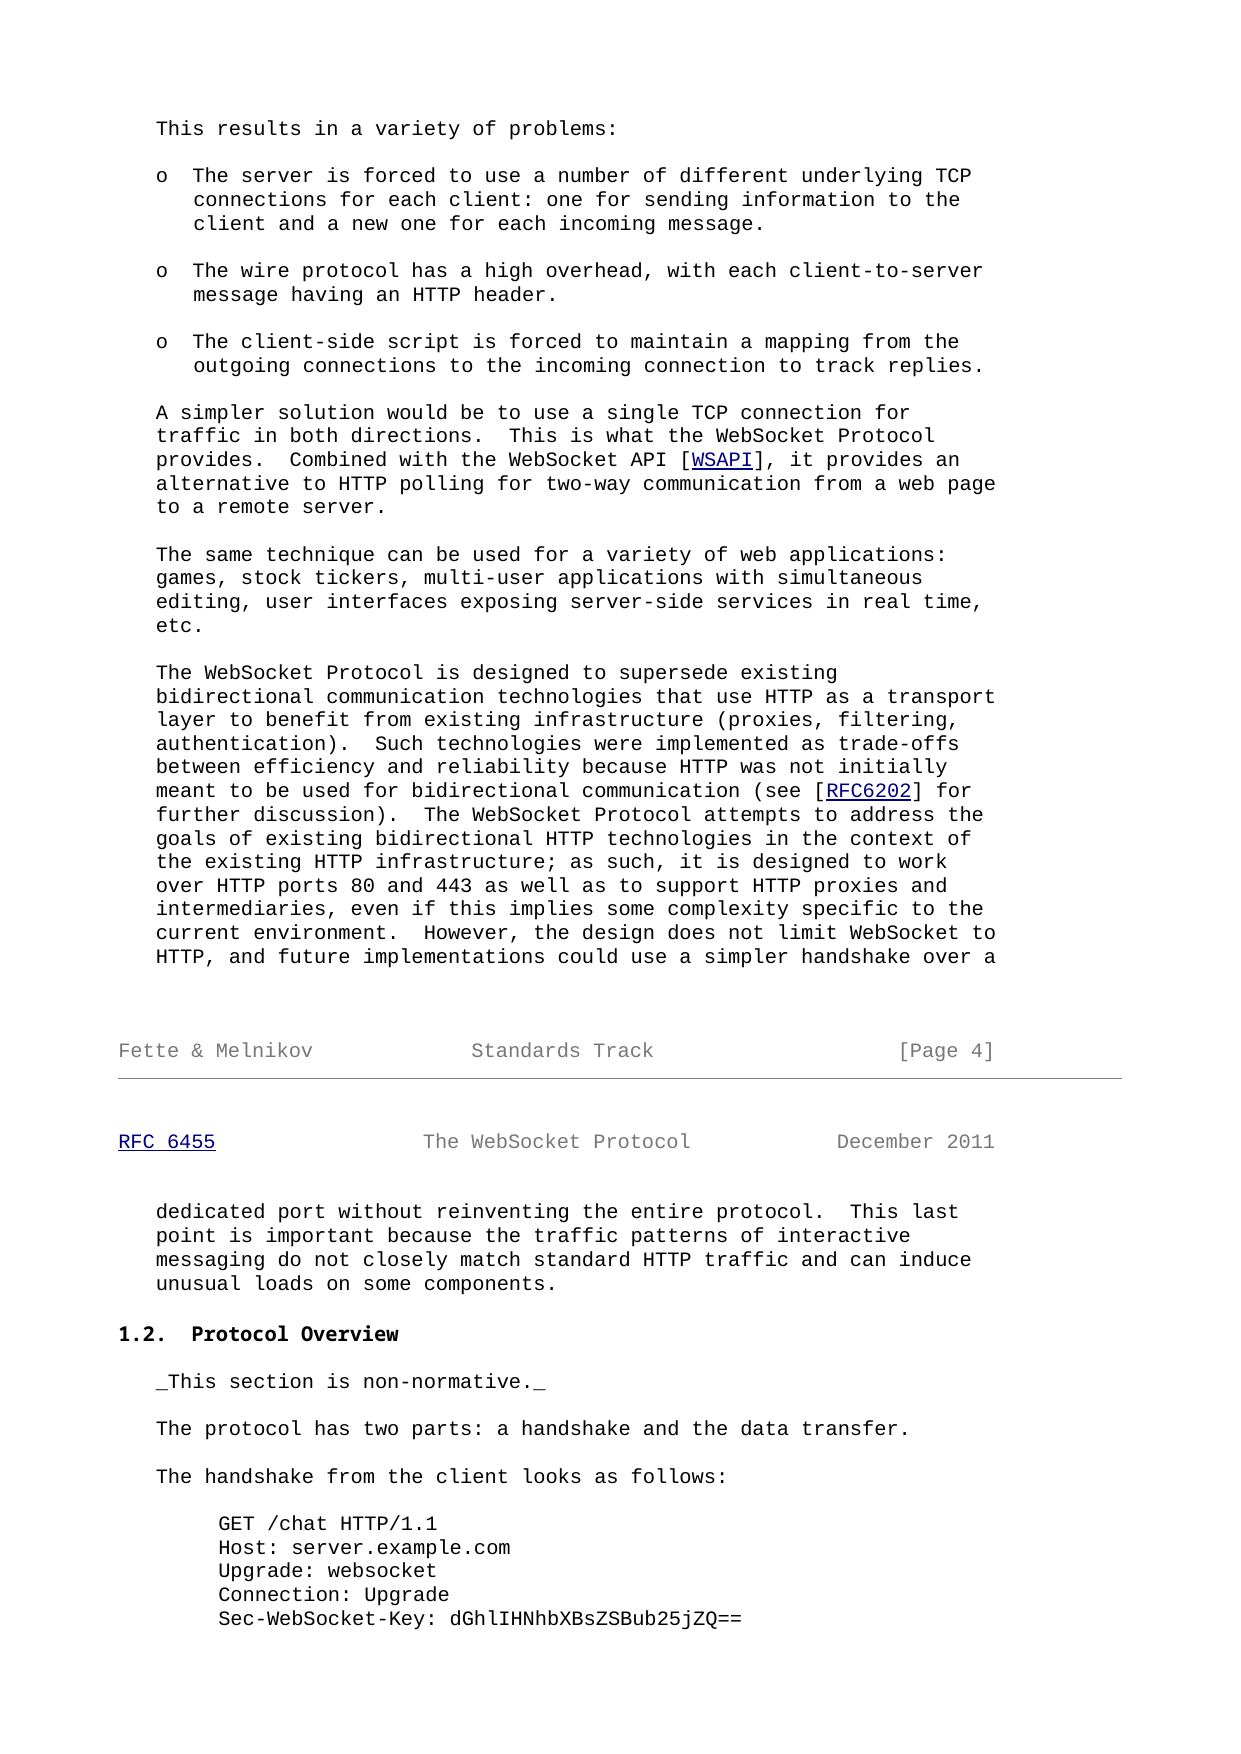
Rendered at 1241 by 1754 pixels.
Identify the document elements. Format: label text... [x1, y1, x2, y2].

text authentication). Such technologies were implemented as trade-offs [118, 733, 1122, 757]
text A simpler solution would be to use a single TCP connection for [118, 402, 1122, 426]
text unusual loads on some components. [118, 1272, 1122, 1296]
text _This section is non-normative._ [118, 1371, 1122, 1395]
text to a remote server. [118, 496, 1122, 520]
text Host: server.example.com [118, 1537, 1122, 1560]
text editing, user interfaces exposing server-side services in real time, [118, 591, 1122, 615]
text The protocol has two parts: a handshake and the data transfer. [118, 1418, 1122, 1442]
text Upgrade: websocket [118, 1560, 1122, 1584]
text The handshake from the client looks as follows: [118, 1466, 1122, 1489]
text This results in a variety of problems: [118, 118, 1122, 142]
text The WebSocket Protocol is designed to supersede existing [118, 662, 1122, 686]
text connections for each client: one for sending information to the [118, 189, 1122, 213]
text o The server is forced to use a number of different underlying TCP [118, 165, 1122, 189]
text point is important because the traffic patterns of interactive [118, 1225, 1122, 1249]
text meant to be used for bidirectional communication (see [RFC6202] for [118, 780, 1122, 804]
text GET /chat HTTP/1.1 [118, 1513, 1122, 1537]
text HTTP, and future implementations could use a simpler handshake over a [118, 946, 1122, 969]
text further discussion). The WebSocket Protocol attempts to address the [118, 804, 1122, 827]
text bidirectional communication technologies that use HTTP as a transport [118, 686, 1122, 709]
text o The client-side script is forced to maintain a mapping from the [118, 331, 1122, 354]
text the existing HTTP infrastructure; as such, it is designed to work [118, 851, 1122, 875]
text RFC 6455 The WebSocket Protocol December 2011 [118, 1131, 1122, 1154]
text alternative to HTTP polling for two-way communication from a web page [118, 473, 1122, 496]
text Sec-WebSocket-Key: dGhlIHNhbXBsZSBub25jZQ== [118, 1608, 1122, 1631]
text over HTTP ports 80 and 443 as well as to support HTTP proxies and [118, 875, 1122, 898]
text goals of existing bidirectional HTTP technologies in the context of [118, 827, 1122, 851]
text traffic in both directions. This is what the WebSocket Protocol [118, 426, 1122, 449]
text outgoing connections to the incoming connection to track replies. [118, 354, 1122, 378]
text provides. Combined with the WebSocket API [WSAPI], it provides an [118, 449, 1122, 473]
text intermediaries, even if this implies some complexity specific to the [118, 898, 1122, 922]
text current environment. However, the design does not limit WebSocket to [118, 922, 1122, 946]
text 1.2. Protocol Overview [118, 1320, 1122, 1347]
text between efficiency and reliability because HTTP was not initially [118, 757, 1122, 780]
text Connection: Upgrade [118, 1584, 1122, 1608]
text message having an HTTP header. [118, 284, 1122, 307]
text The same technique can be used for a variety of web applications: [118, 544, 1122, 567]
text client and a new one for each incoming message. [118, 213, 1122, 236]
text Fette & Melnikov Standards Track [Page 4] [118, 1040, 1122, 1063]
text games, stock tickers, multi-user applications with simultaneous [118, 567, 1122, 591]
text dedicated port without reinventing the entire protocol. This last [118, 1202, 1122, 1225]
text layer to benefit from existing infrastructure (proxies, filtering, [118, 709, 1122, 733]
text etc. [118, 615, 1122, 638]
text messaging do not closely match standard HTTP traffic and can induce [118, 1249, 1122, 1272]
text o The wire protocol has a high overhead, with each client-to-server [118, 260, 1122, 284]
